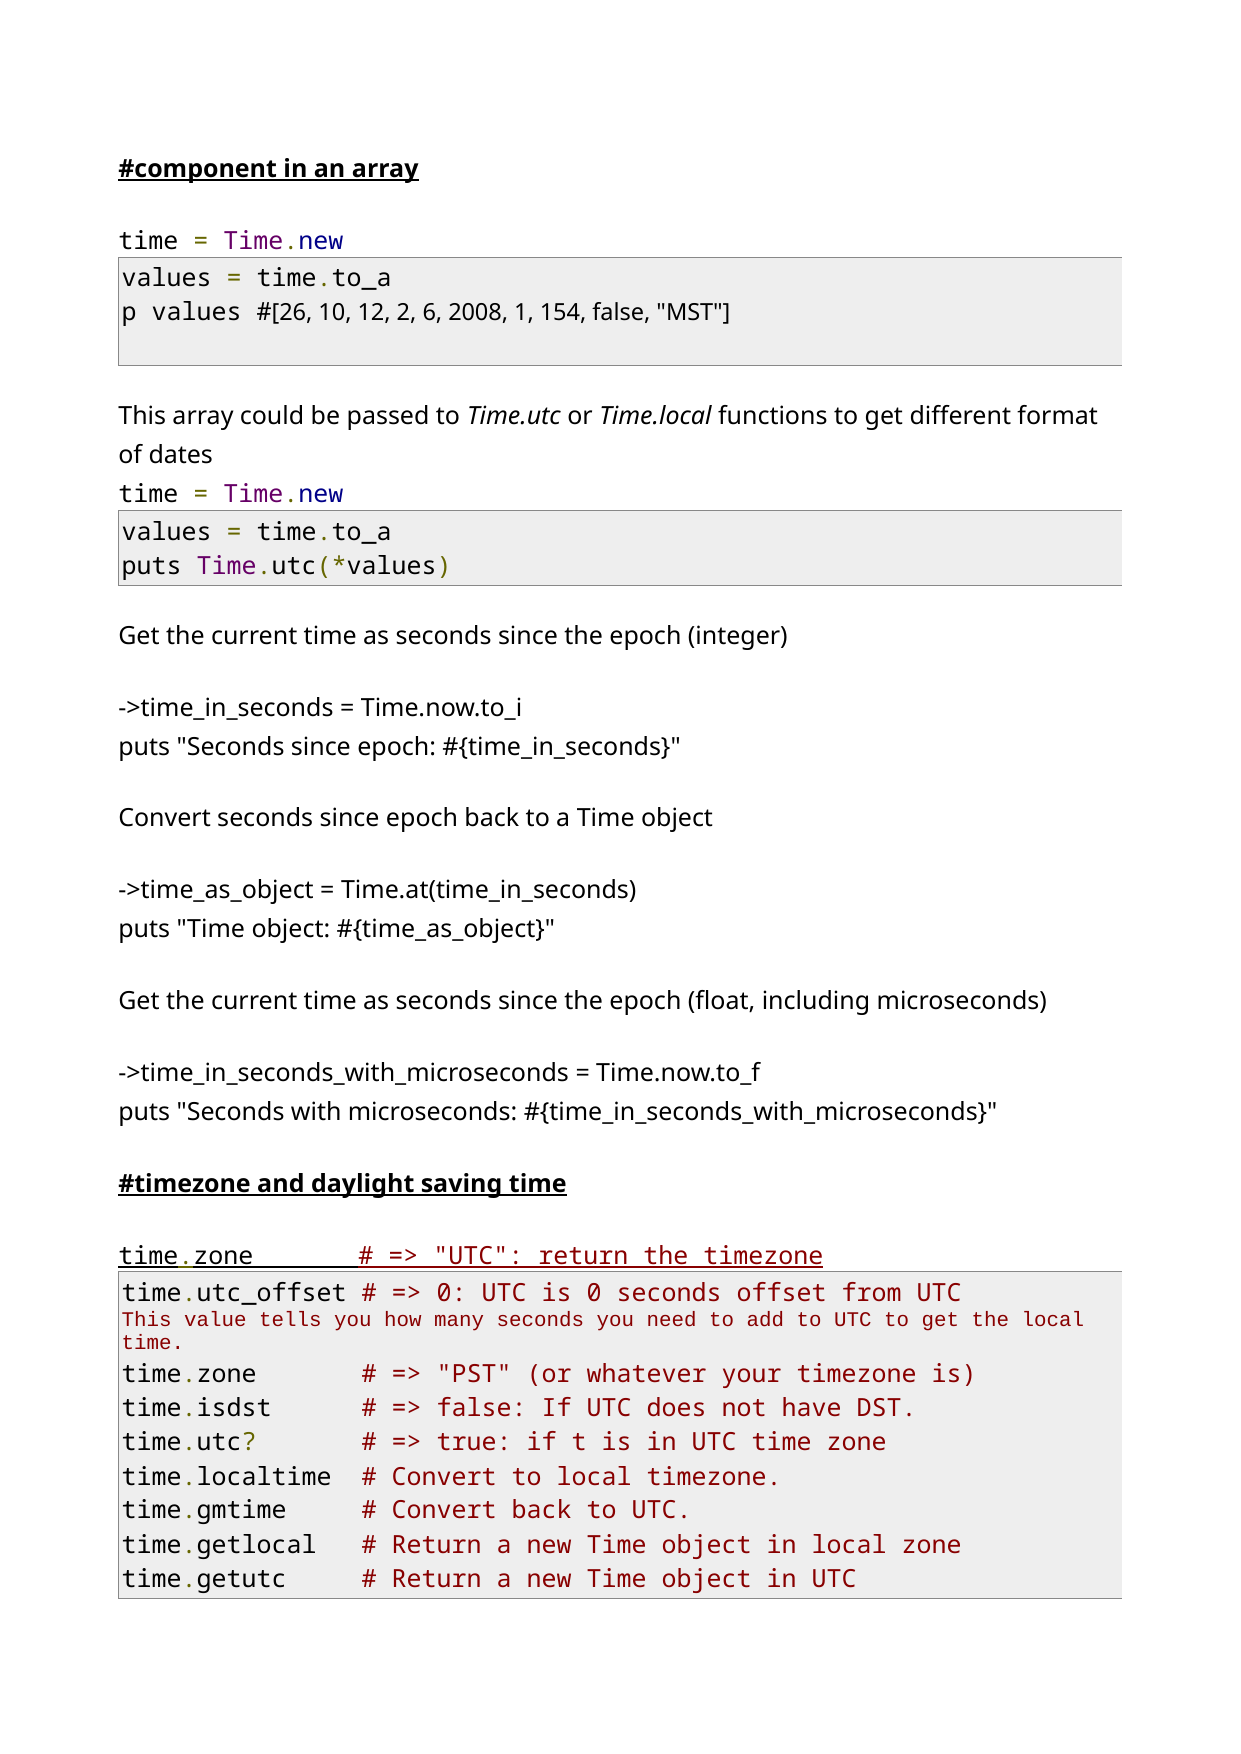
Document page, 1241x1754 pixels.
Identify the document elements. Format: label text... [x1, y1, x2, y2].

text time.getutc # Return a new Time object in UTC [119, 1557, 1122, 1598]
text ->time_in_seconds_with_microseconds = Time.now.to_f [118, 1054, 1122, 1089]
text time.gmtime # Convert back to UTC. [119, 1489, 1122, 1523]
text time = Time.new [118, 476, 1122, 510]
text time.getlocal # Return a new Time object in local zone [119, 1523, 1122, 1557]
text puts "Seconds with microseconds: #{time_in_seconds_with_microseconds}" [118, 1094, 1122, 1128]
text This value tells you how many seconds you need to add to UTC to get the local time. [119, 1305, 1122, 1353]
text time.utc? # => true: if t is in UTC time zone [119, 1421, 1122, 1455]
text time.isdst # => false: If UTC does not have DST. [119, 1387, 1122, 1421]
text time.localtime # Convert to local timezone. [119, 1455, 1122, 1489]
text time = Time.new [118, 222, 1122, 257]
text puts "Time object: #{time_as_object}" [118, 911, 1122, 945]
text Convert seconds since epoch back to a Time object [118, 800, 1122, 834]
text values = time.to_a [119, 511, 1122, 544]
text ->time_in_seconds = Time.now.to_i [118, 689, 1122, 723]
text time.utc_offset # => 0: UTC is 0 seconds offset from UTC [119, 1272, 1122, 1305]
text puts "Seconds since epoch: #{time_in_seconds}" [118, 728, 1122, 762]
text This array could be passed to Time.utc or Time.local functions to get different format of dates [118, 398, 1122, 471]
text p values #[26, 10, 12, 2, 6, 2008, 1, 154, false, "MST"] [119, 291, 1122, 325]
text #component in an array [118, 151, 1122, 185]
text values = time.to_a [119, 258, 1122, 291]
text #timezone and daylight saving time [118, 1166, 1122, 1199]
text puts Time.utc(*values) [119, 544, 1122, 585]
text time.zone # => "PST" (or whatever your timezone is) [119, 1353, 1122, 1387]
text Get the current time as seconds since the epoch (float, including microseconds) [118, 983, 1122, 1017]
text Get the current time as seconds since the epoch (integer) [118, 617, 1122, 651]
text ->time_as_object = Time.at(time_in_seconds) [118, 872, 1122, 906]
text time.zone # => "UTC": return the timezone [118, 1237, 1122, 1271]
